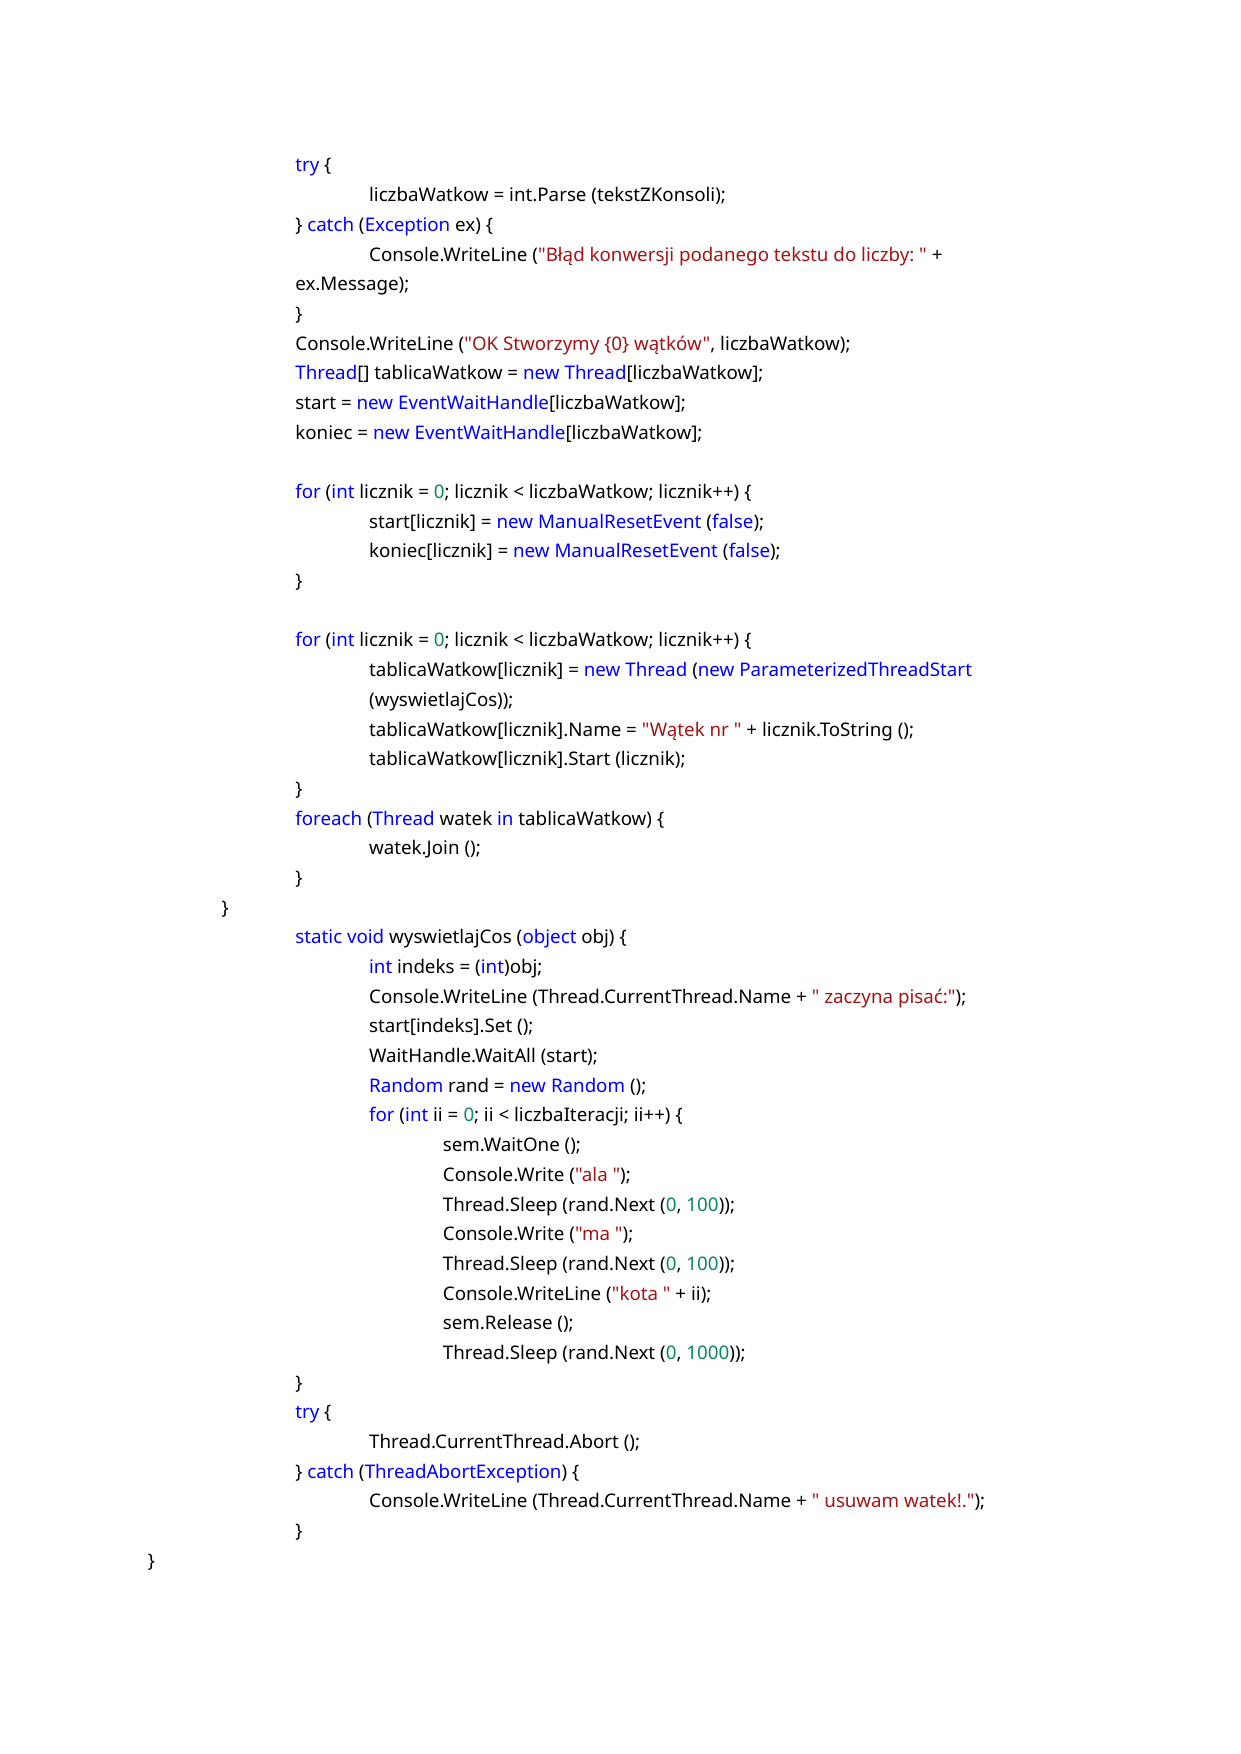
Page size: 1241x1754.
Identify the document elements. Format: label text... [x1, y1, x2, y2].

text for (int licznik = 0; licznik < liczbaWatkow; licznik++) { [148, 474, 1093, 504]
text Thread[] tablicaWatkow = new Thread[liczbaWatkow]; [148, 355, 1093, 385]
text Console.Write ("ma "); [148, 1216, 1093, 1246]
text koniec[licznik] = new ManualResetEvent (false); [148, 533, 1093, 563]
text Console.WriteLine ("Błąd konwersji podanego tekstu do liczby: " + ex.Message); [148, 237, 1093, 296]
text } [148, 1513, 1093, 1543]
text static void wyswietlajCos (object obj) { [148, 919, 1093, 949]
text start[licznik] = new ManualResetEvent (false); [148, 504, 1093, 533]
text try { [148, 1394, 1093, 1424]
text } catch (ThreadAbortException) { [148, 1454, 1093, 1483]
text Console.Write ("ala "); [148, 1157, 1093, 1187]
text tablicaWatkow[licznik].Name = "Wątek nr " + licznik.ToString (); [148, 712, 1093, 741]
text int indeks = (int)obj; [148, 949, 1093, 979]
text Console.WriteLine ("kota " + ii); [148, 1276, 1093, 1305]
text } [148, 860, 1093, 890]
text Thread.CurrentThread.Abort (); [148, 1424, 1093, 1454]
text koniec = new EventWaitHandle[liczbaWatkow]; [148, 415, 1093, 444]
text foreach (Thread watek in tablicaWatkow) { [148, 801, 1093, 830]
text Thread.Sleep (rand.Next (0, 1000)); [148, 1335, 1093, 1365]
text sem.WaitOne (); [148, 1127, 1093, 1157]
text watek.Join (); [148, 830, 1093, 860]
text } catch (Exception ex) { [148, 207, 1093, 237]
text } [148, 296, 1093, 326]
text tablicaWatkow[licznik] = new Thread (new ParameterizedThreadStart (wyswietlajCos)); [148, 652, 1093, 712]
text } [148, 1543, 1093, 1573]
text } [148, 563, 1093, 593]
text for (int licznik = 0; licznik < liczbaWatkow; licznik++) { [148, 623, 1093, 652]
text start = new EventWaitHandle[liczbaWatkow]; [148, 385, 1093, 415]
text Console.WriteLine (Thread.CurrentThread.Name + " zaczyna pisać:"); [148, 979, 1093, 1008]
text for (int ii = 0; ii < liczbaIteracji; ii++) { [148, 1098, 1093, 1127]
text Thread.Sleep (rand.Next (0, 100)); [148, 1187, 1093, 1216]
text } [148, 771, 1093, 801]
text liczbaWatkow = int.Parse (tekstZKonsoli); [148, 177, 1093, 207]
text try { [148, 148, 1093, 177]
text tablicaWatkow[licznik].Start (licznik); [148, 741, 1093, 771]
text } [148, 890, 1093, 919]
text Thread.Sleep (rand.Next (0, 100)); [148, 1246, 1093, 1276]
text Random rand = new Random (); [148, 1068, 1093, 1098]
text Console.WriteLine (Thread.CurrentThread.Name + " usuwam watek!."); [148, 1483, 1093, 1513]
text start[indeks].Set (); [148, 1008, 1093, 1038]
text WaitHandle.WaitAll (start); [148, 1038, 1093, 1068]
text sem.Release (); [148, 1305, 1093, 1335]
text } [148, 1365, 1093, 1394]
text Console.WriteLine ("OK Stworzymy {0} wątków", liczbaWatkow); [148, 326, 1093, 355]
